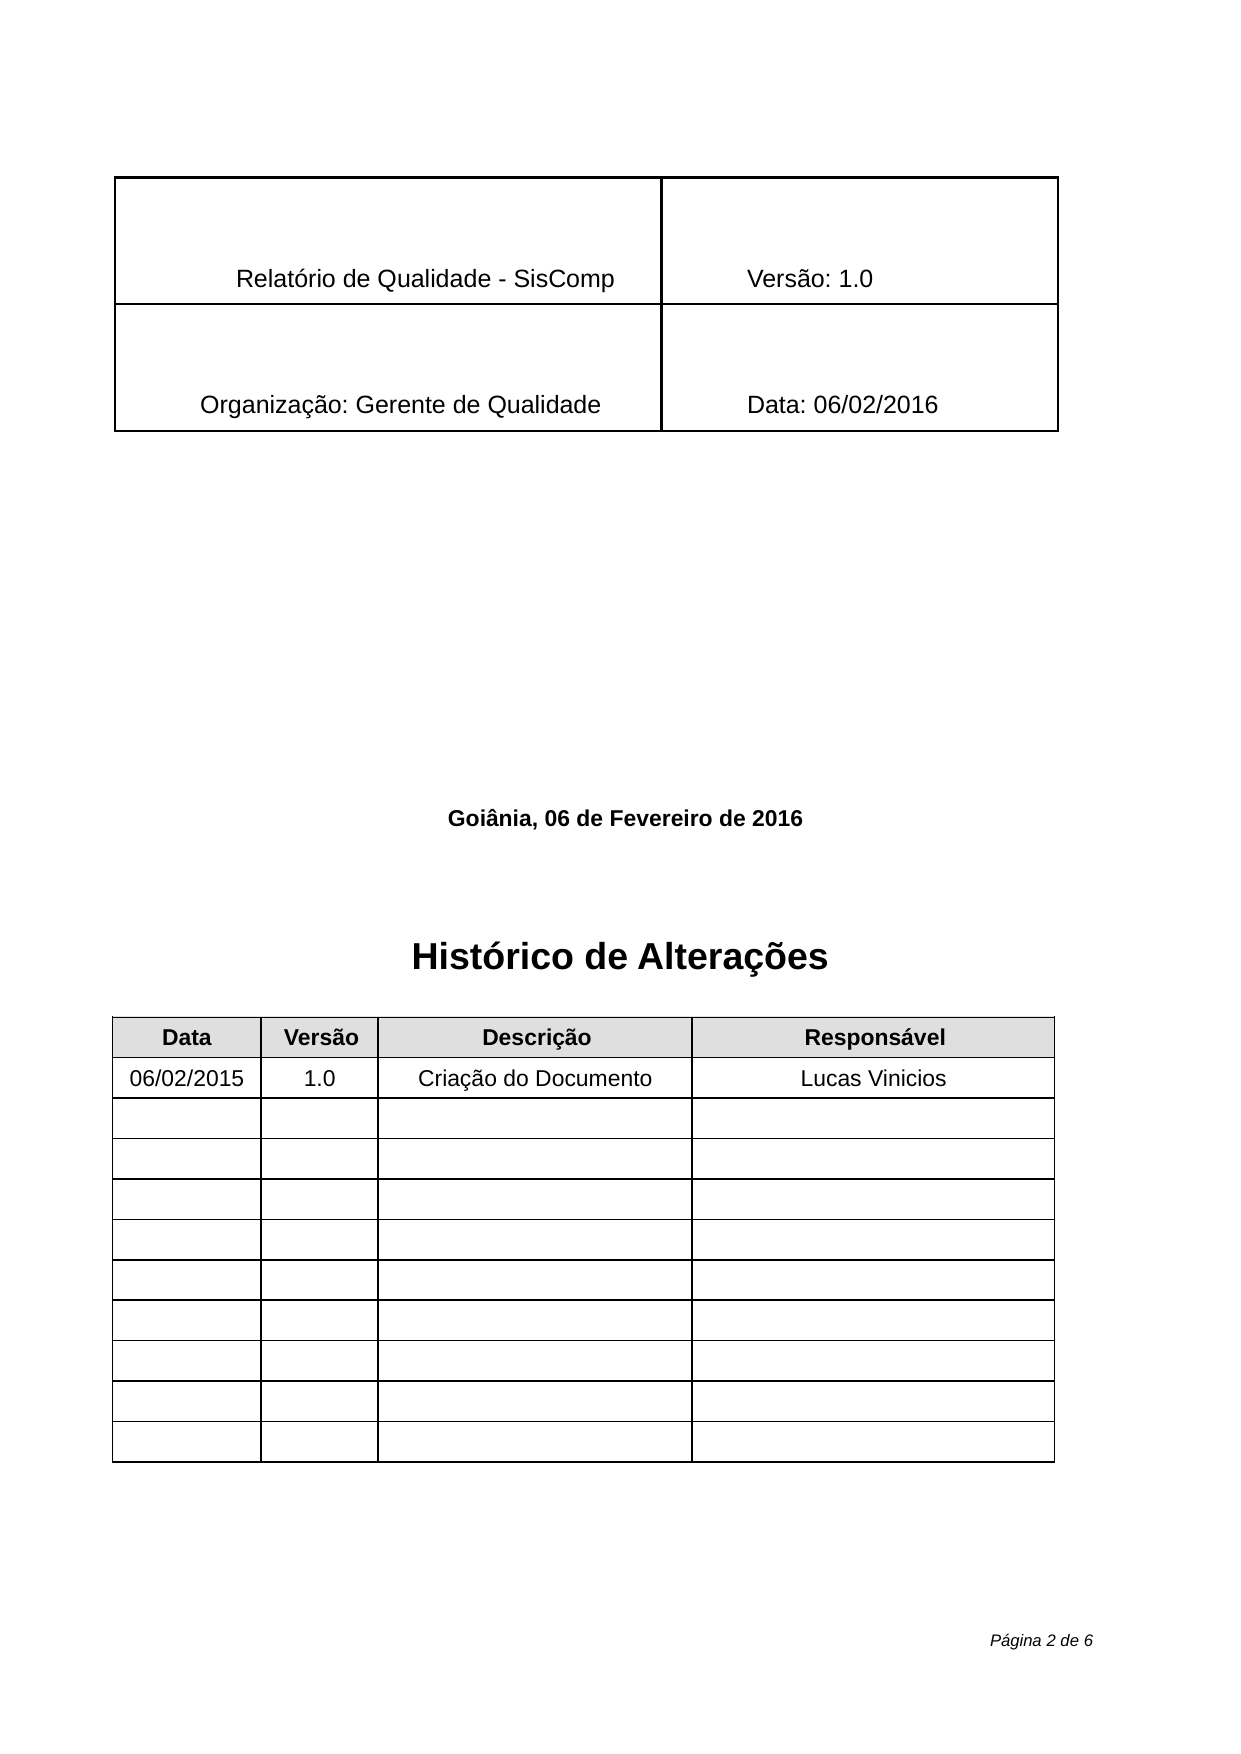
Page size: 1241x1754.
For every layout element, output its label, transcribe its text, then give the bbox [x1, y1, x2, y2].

table_cell [262, 1341, 377, 1380]
table_cell [113, 1180, 260, 1218]
table_cell [693, 1139, 1054, 1178]
table_cell [113, 1301, 260, 1340]
table_cell [379, 1139, 691, 1178]
table_cell [379, 1220, 691, 1259]
table_header Data [113, 1018, 260, 1057]
table_cell [693, 1099, 1054, 1138]
table_cell [262, 1261, 377, 1299]
table_cell [693, 1422, 1054, 1461]
table_cell [113, 1139, 260, 1178]
table_cell [379, 1180, 691, 1218]
table_cell [379, 1261, 691, 1299]
table_cell [379, 1382, 691, 1421]
table_cell [262, 1422, 377, 1461]
table_cell [693, 1382, 1054, 1421]
table_cell [693, 1180, 1054, 1218]
table_cell [262, 1301, 377, 1340]
table_cell [379, 1341, 691, 1380]
table_header Descrição [379, 1018, 691, 1057]
table_cell [113, 1261, 260, 1299]
table_cell [113, 1220, 260, 1259]
table_cell [693, 1301, 1054, 1340]
table_cell 06/02/2015 [113, 1058, 260, 1097]
table_cell [379, 1422, 691, 1461]
table_cell 1.0 [262, 1058, 377, 1097]
table_cell [262, 1139, 377, 1178]
table_header Responsável [693, 1018, 1054, 1057]
table_header Versão [262, 1018, 377, 1057]
table_cell [693, 1341, 1054, 1380]
table_cell [379, 1301, 691, 1340]
table_cell [693, 1261, 1054, 1299]
text Goiânia, 06 de Fevereiro de 2016 [448, 805, 1093, 831]
table_cell [113, 1422, 260, 1461]
table_cell Lucas Vinicios [693, 1058, 1054, 1097]
table_cell [113, 1099, 260, 1138]
table_cell [379, 1099, 691, 1138]
table_cell [693, 1220, 1054, 1259]
table_cell Criação do Documento [379, 1058, 691, 1097]
table_cell [262, 1220, 377, 1259]
table_cell [262, 1180, 377, 1218]
table_cell [262, 1382, 377, 1421]
table_cell [262, 1099, 377, 1138]
table_cell [113, 1341, 260, 1380]
text Histórico de Alterações [148, 934, 1093, 978]
table_cell [113, 1382, 260, 1421]
